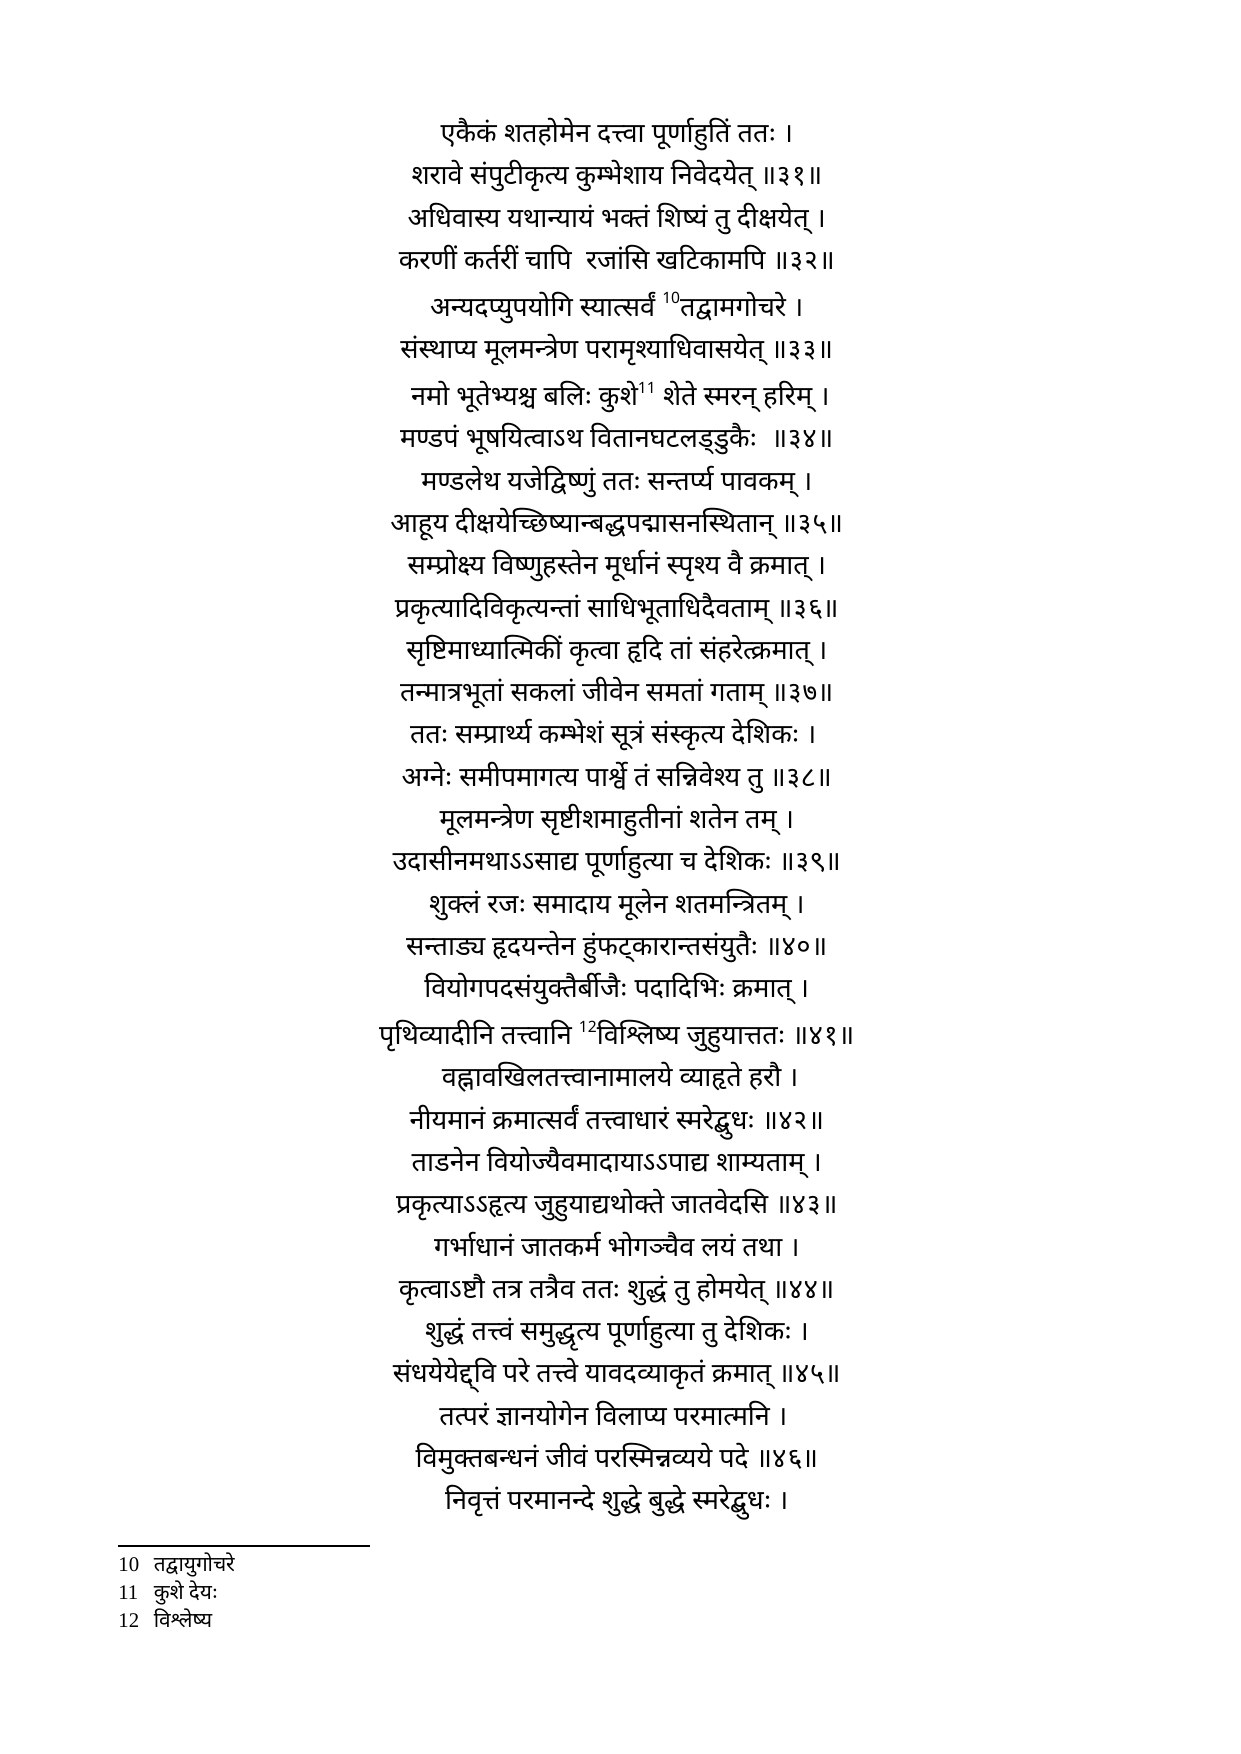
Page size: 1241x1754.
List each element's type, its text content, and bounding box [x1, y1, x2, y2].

text अग्नेः समीपमागत्य पार्श्वे तं सन्निवेश्य तु ॥३८॥ मूलमन्त्रेण सृष्टीशमाहुतीनां शतेन तम् । उदासीनमथाऽऽसाद्य पूर्णाहुत्या च देशिकः ॥३९॥ शुक्लं रजः समादाय मूलेन शतमन्त्रितम् । सन्ताड्य हृदयन्तेन हुंफट्कारान्तसंयुतैः ॥४०॥ वियोगपदसंयुक्तैर्बीजैः पदादिभिः क्रमात् । पृथिव्यादीनि तत्त्वानि विश्लिष्य जुहुयात्ततः ॥४१॥ वह्नावखिलतत्त्वानामालये व्याहृते हरौ । नीयमानं क्रमात्सर्वं तत्त्वाधारं स्मरेद्बुधः ॥४२॥ ताडनेन वियोज्यैवमादायाऽऽपाद्य शाम्यताम् । प्रकृत्याऽऽहृत्य जुहुयाद्यथोक्ते जातवेदसि ॥४३॥ गर्भाधानं जातकर्म भोगञ्चैव लयं तथा । कृत्वाऽष्टौ तत्र तत्रैव ततः शुद्धं तु होमयेत् ॥४४॥ शुद्धं तत्त्वं समुद्धृत्य पूर्णाहुत्या तु देशिकः । संधयेयेद्द्वि परे तत्त्वे यावदव्याकृतं क्रमात् ॥४५॥ तत्परं ज्ञानयोगेन विलाप्य परमात्मनि । विमुक्तबन्धनं जीवं परस्मिन्नव्यये पदे ॥४६॥ निवृत्तं परमानन्दे शुद्धे बुद्धे स्मरेद्बुधः । [118, 762, 1122, 1521]
text एकैकं शतहोमेन दत्त्वा पूर्णाहुतिं ततः । शरावे संपुटीकृत्य कुम्भेशाय निवेदयेत् ॥३१॥ अधिवास्य यथान्यायं भक्तं शिष्यं तु दीक्षयेत् । करणीं कर्तरीं चापि रजांसि खटिकामपि ॥३२॥ अन्यदप्युपयोगि स्यात्सर्वं तद्वामगोचरे । संस्थाप्य मूलमन्त्रेण परामृश्याधिवासयेत् ॥३३॥ नमो भूतेभ्यश्च बलिः कुशे शेते स्मरन् हरिम् । मण्डपं भूषयित्वाऽथ वितानघटलड्डुकैः ॥३४॥ मण्डलेथ यजेद्विष्णुं ततः सन्तर्प्य पावकम् । आहूय दीक्षयेच्छिष्यान्बद्धपद्मासनस्थितान् ॥३५॥ सम्प्रोक्ष्य विष्णुहस्तेन मूर्धानं स्पृश्य वै क्रमात् । प्रकृत्यादिविकृत्यन्तां साधिभूताधिदैवताम् ॥३६॥ सृष्टिमाध्यात्मिकीं कृत्वा हृदि तां संहरेत्क्रमात् । तन्मात्रभूतां सकलां जीवेन समतां गताम् ॥३७॥ ततः सम्प्रार्थ्य कम्भेशं सूत्रं संस्कृत्य देशिकः । [118, 118, 1122, 755]
text कुशे देयः [118, 1580, 1122, 1608]
text तद्वायुगोचरे [118, 1552, 1122, 1580]
text विश्लेष्य [118, 1608, 1122, 1636]
